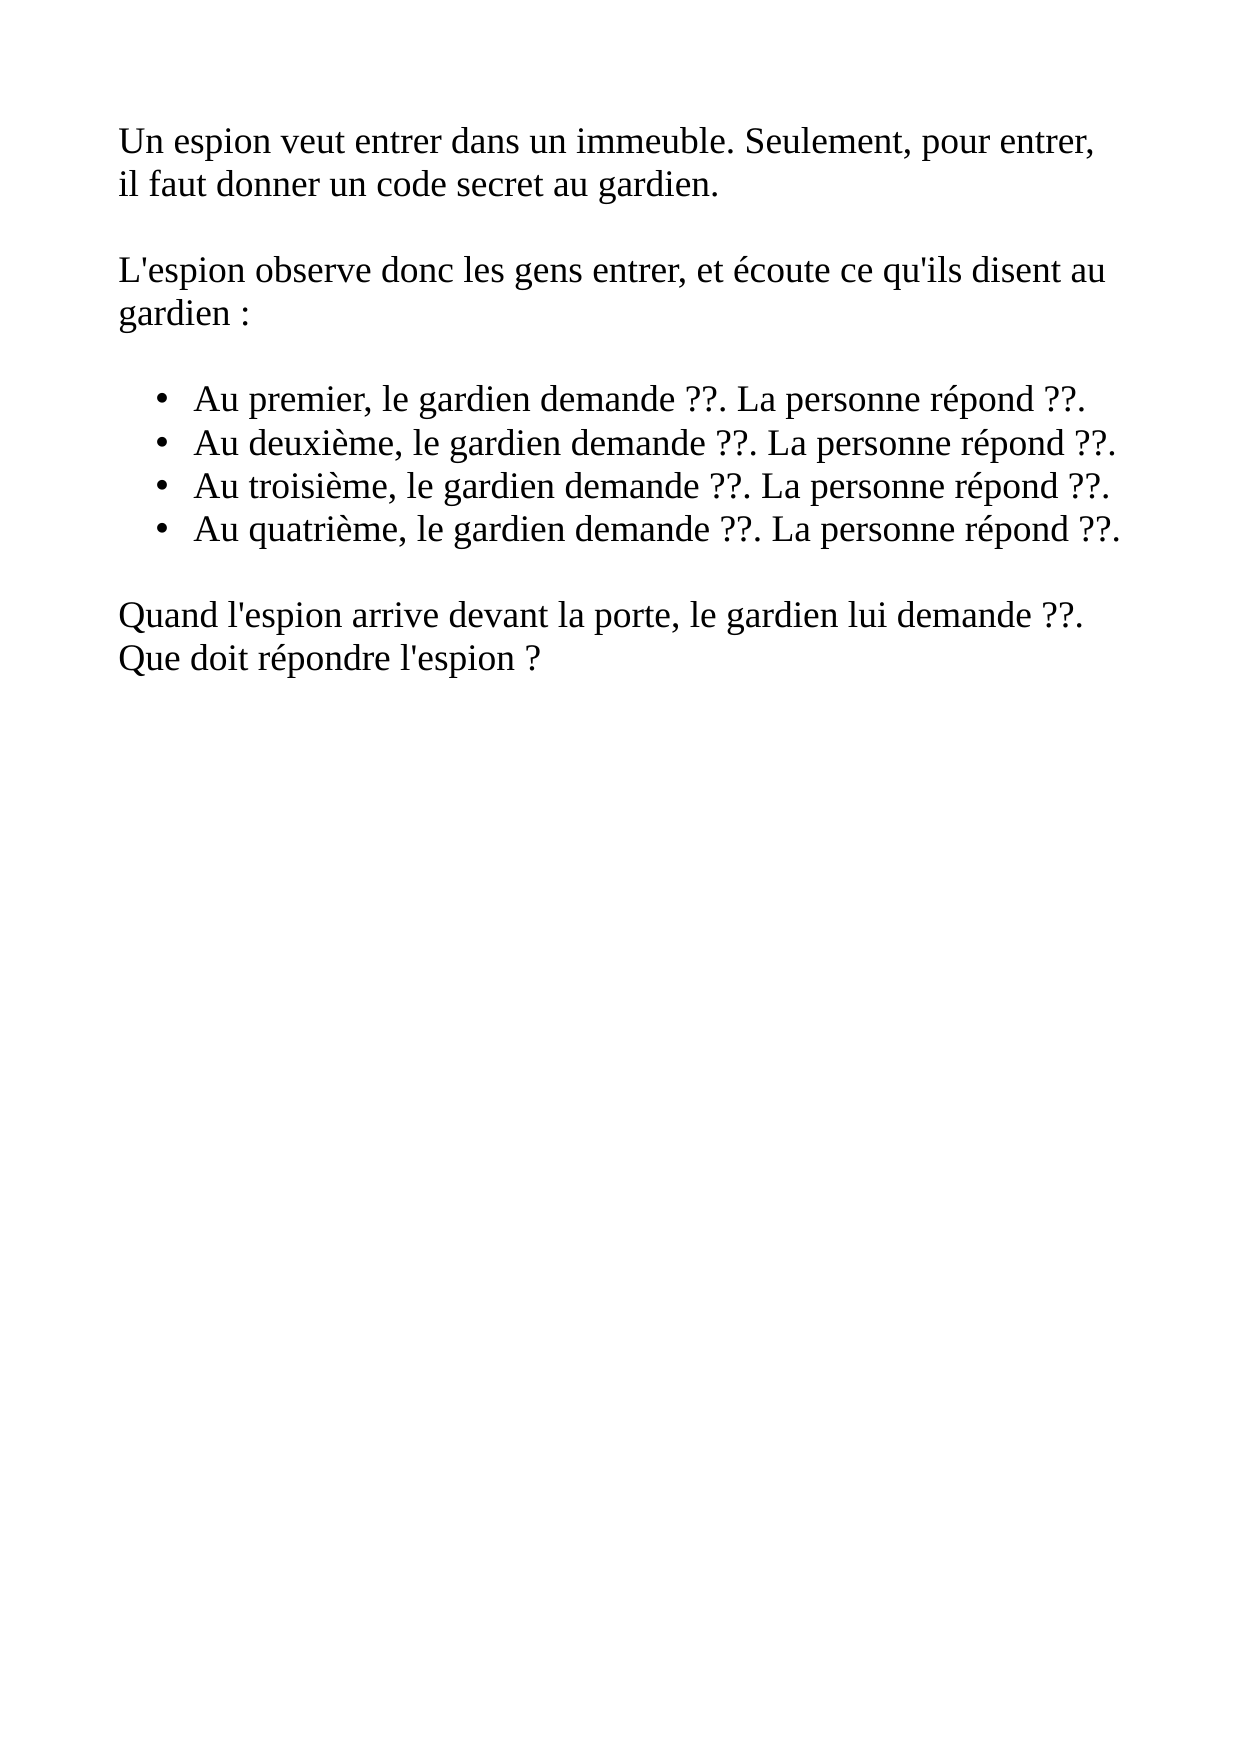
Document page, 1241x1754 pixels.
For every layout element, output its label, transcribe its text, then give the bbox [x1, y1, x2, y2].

text Un espion veut entrer dans un immeuble. Seulement, pour entrer, il faut donner un code secret au gardien. [118, 118, 1122, 204]
list Au troisième, le gardien demande ??. La personne répond ??. [156, 463, 1122, 506]
list Au deuxième, le gardien demande ??. La personne répond ??. [156, 420, 1122, 463]
text L'espion observe donc les gens entrer, et écoute ce qu'ils disent au gardien : [118, 247, 1122, 334]
text Quand l'espion arrive devant la porte, le gardien lui demande ??. Que doit répondre l'espion ? [118, 592, 1122, 679]
list Au premier, le gardien demande ??. La personne répond ??. [156, 377, 1122, 420]
list Au quatrième, le gardien demande ??. La personne répond ??. [156, 506, 1122, 549]
